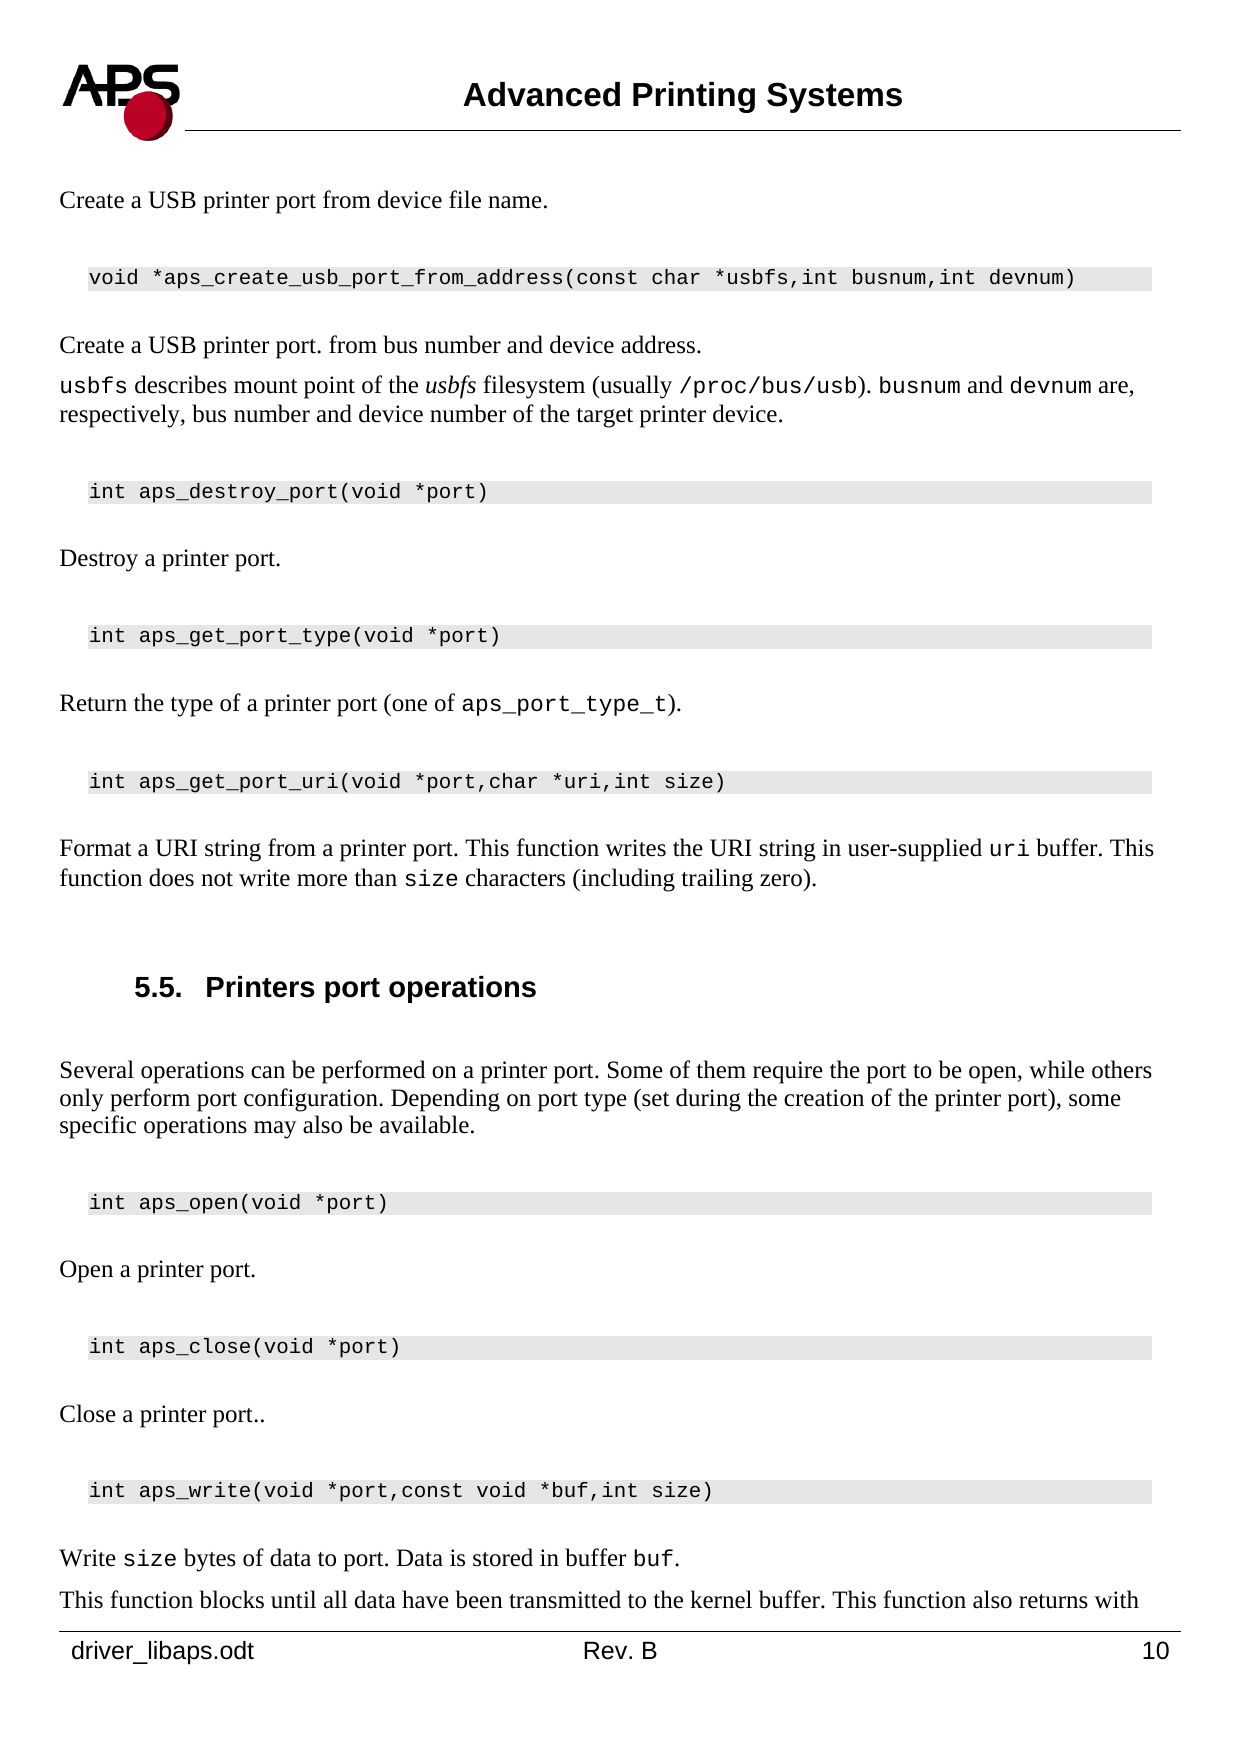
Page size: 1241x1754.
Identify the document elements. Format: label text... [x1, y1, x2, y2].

text void *aps_create_usb_port_from_address(const char *usbfs,int busnum,int devnum) [88, 267, 1152, 291]
text Create a USB printer port. from bus number and device address. [59, 331, 1181, 359]
text Create a USB printer port from device file name. [59, 187, 1181, 214]
text Several operations can be performed on a printer port. Some of them require the port to be open, while others only perform port configuration. Depending on port type (set during the creation of the printer port), some specific operations may also be available. [59, 1056, 1181, 1139]
text int aps_write(void *port,const void *buf,int size) [88, 1480, 1152, 1504]
text Return the type of a printer port (one of aps_port_type_t). [59, 689, 1181, 718]
text int aps_destroy_port(void *port) [88, 481, 1152, 504]
picture [59, 59, 186, 147]
text This function blocks until all data have been transmitted to the kernel buffer. This function also returns with [59, 1586, 1181, 1613]
text Open a printer port. [59, 1256, 1181, 1283]
subtitle Printers port operations [134, 971, 1181, 1003]
text Write size bytes of data to port. Data is stored in buffer buf. [59, 1544, 1181, 1573]
text int aps_open(void *port) [88, 1192, 1152, 1215]
text Destroy a printer port. [59, 544, 1181, 572]
text int aps_close(void *port) [88, 1336, 1152, 1360]
text Format a URI string from a printer port. This function writes the URI string in user-supplied uri buffer. This function does not write more than size characters (including trailing zero). [59, 834, 1181, 893]
text int aps_get_port_type(void *port) [88, 625, 1152, 649]
text usbfs describes mount point of the usbfs filesystem (usually /proc/bus/usb). busnum and devnum are, respectively, bus number and device number of the target printer device. [59, 371, 1181, 428]
text Close a printer port.. [59, 1400, 1181, 1428]
text int aps_get_port_uri(void *port,char *uri,int size) [88, 771, 1152, 794]
